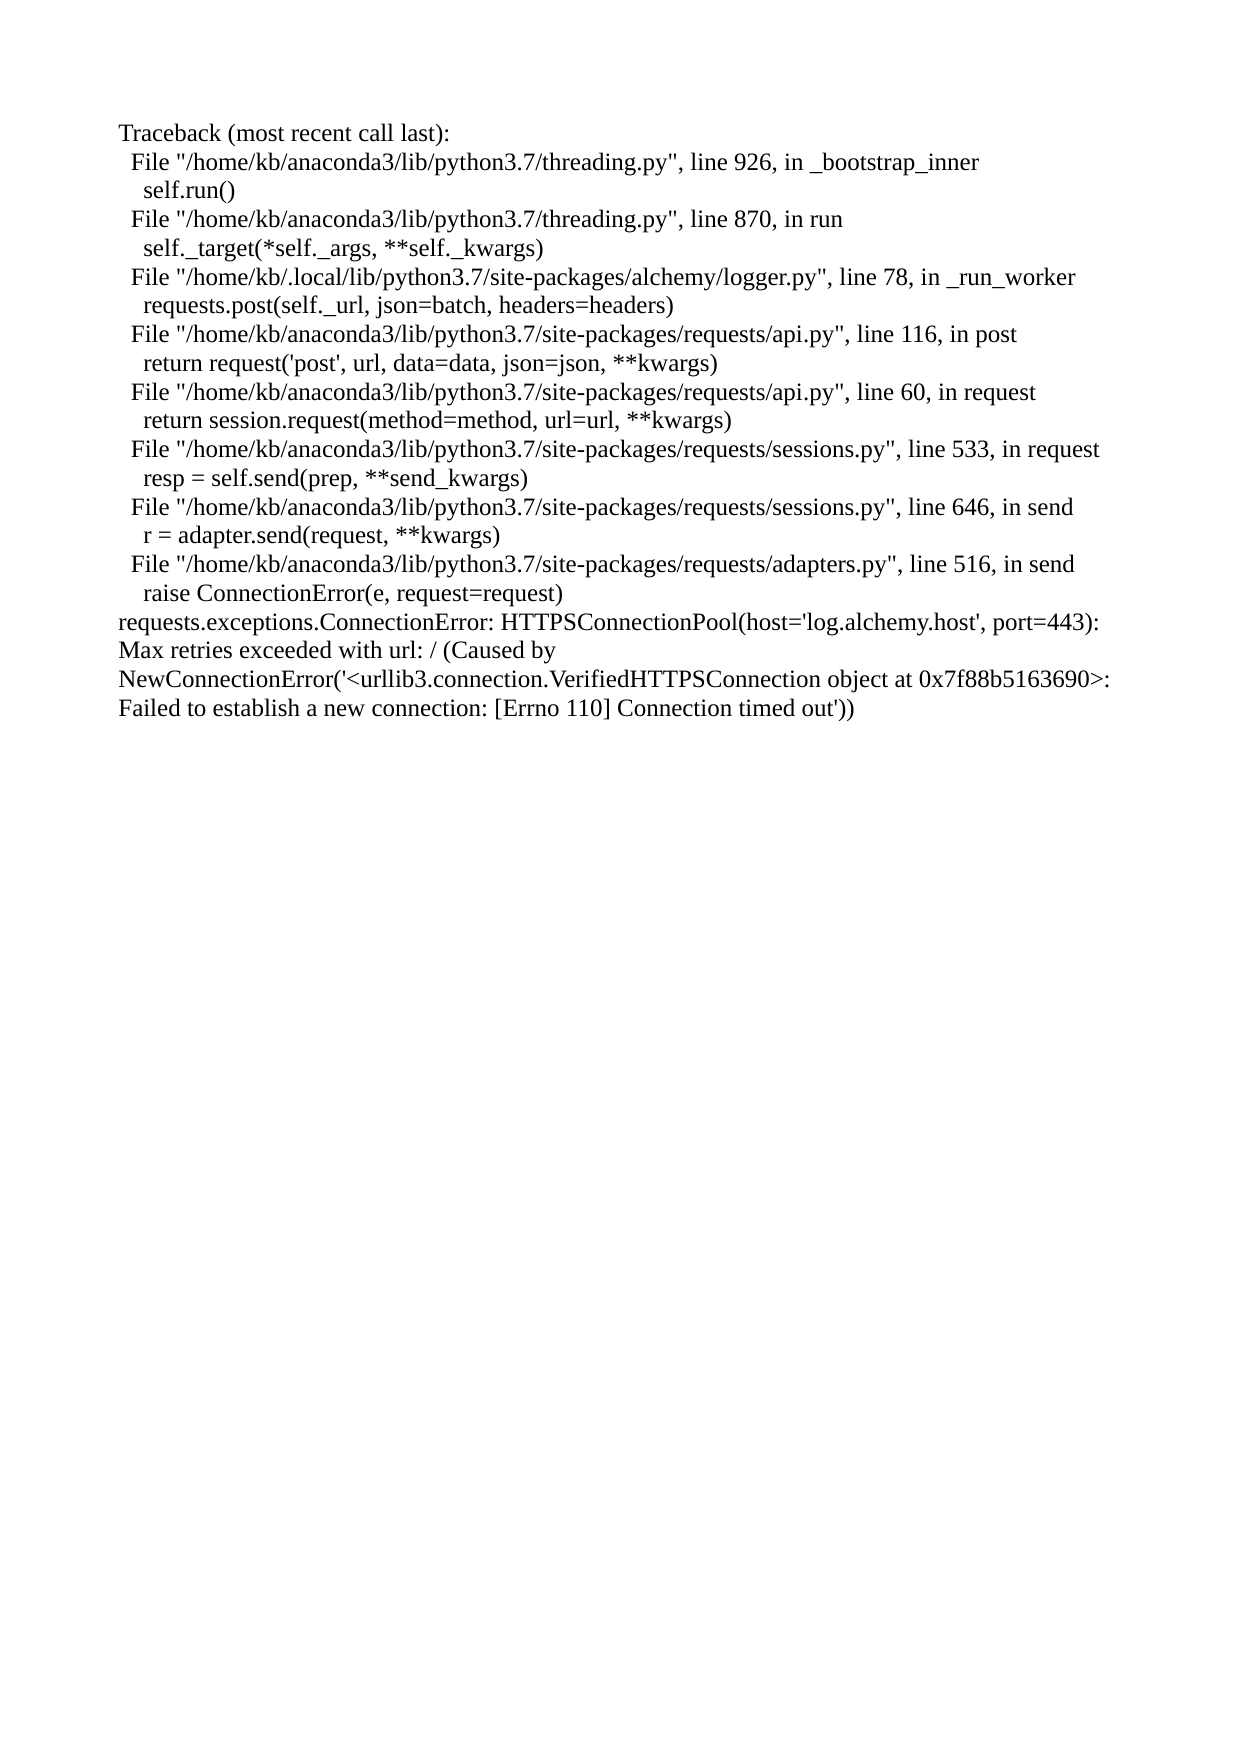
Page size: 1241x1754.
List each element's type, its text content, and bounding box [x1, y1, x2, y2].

text File "/home/kb/anaconda3/lib/python3.7/site-packages/requests/api.py", line 116, in post [118, 319, 1122, 348]
text File "/home/kb/.local/lib/python3.7/site-packages/alchemy/logger.py", line 78, in _run_worker [118, 262, 1122, 291]
text return session.request(method=method, url=url, **kwargs) [118, 406, 1122, 434]
text resp = self.send(prep, **send_kwargs) [118, 463, 1122, 492]
text raise ConnectionError(e, request=request) [118, 578, 1122, 607]
text File "/home/kb/anaconda3/lib/python3.7/site-packages/requests/api.py", line 60, in request [118, 377, 1122, 406]
text File "/home/kb/anaconda3/lib/python3.7/site-packages/requests/sessions.py", line 533, in request [118, 434, 1122, 463]
text File "/home/kb/anaconda3/lib/python3.7/threading.py", line 926, in _bootstrap_inner [118, 147, 1122, 176]
text r = adapter.send(request, **kwargs) [118, 521, 1122, 549]
text return request('post', url, data=data, json=json, **kwargs) [118, 348, 1122, 377]
text self._target(*self._args, **self._kwargs) [118, 233, 1122, 262]
text File "/home/kb/anaconda3/lib/python3.7/site-packages/requests/sessions.py", line 646, in send [118, 492, 1122, 521]
text self.run() [118, 176, 1122, 204]
text requests.post(self._url, json=batch, headers=headers) [118, 291, 1122, 319]
text requests.exceptions.ConnectionError: HTTPSConnectionPool(host='log.alchemy.host', port=443): Max retries exceeded with url: / (Caused by NewConnectionError('<urllib3.connection.VerifiedHTTPSConnection object at 0x7f88b5163690>: Failed to establish a new connection: [Errno 110] Connection timed out')) [118, 607, 1122, 722]
text File "/home/kb/anaconda3/lib/python3.7/site-packages/requests/adapters.py", line 516, in send [118, 549, 1122, 578]
text File "/home/kb/anaconda3/lib/python3.7/threading.py", line 870, in run [118, 204, 1122, 233]
text Traceback (most recent call last): [118, 118, 1122, 147]
